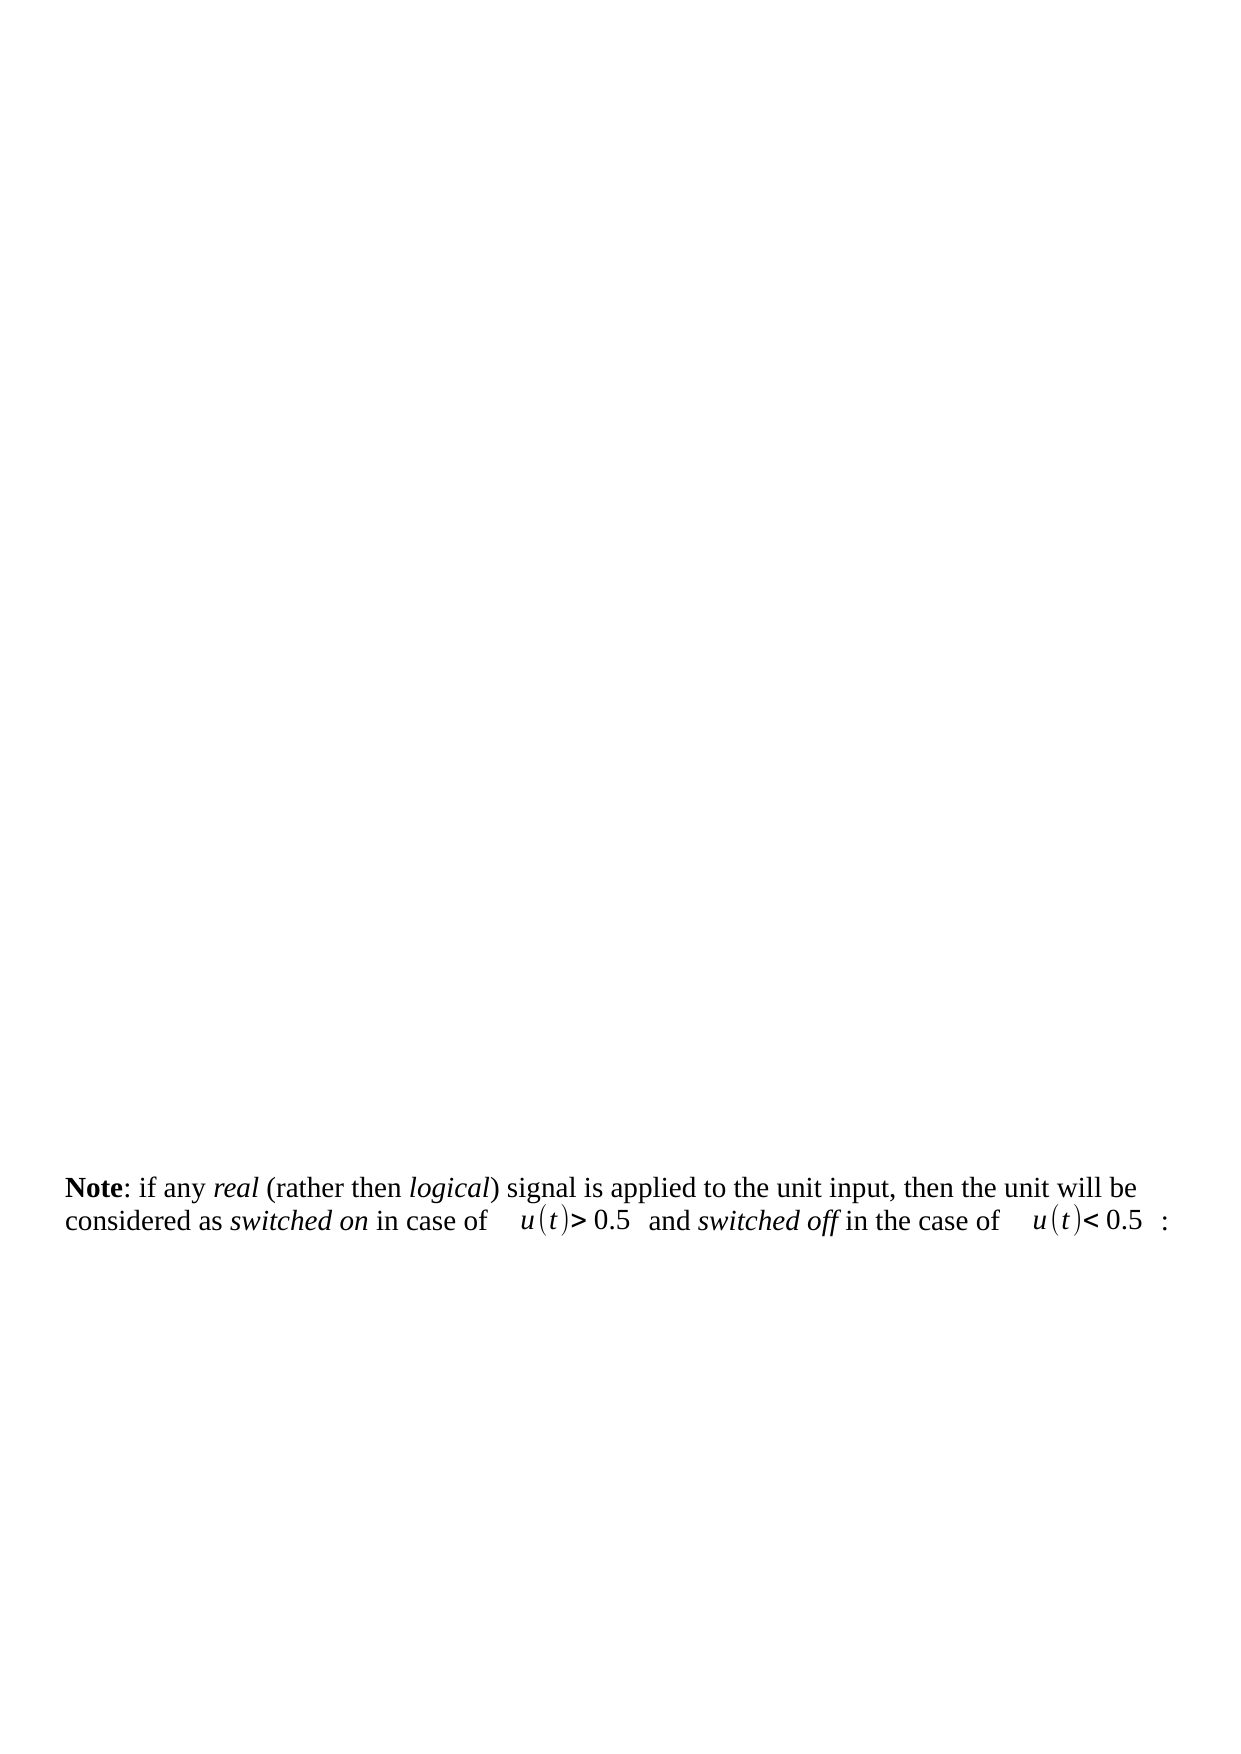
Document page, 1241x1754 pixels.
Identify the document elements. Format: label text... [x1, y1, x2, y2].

table_cell The unit implements a delay (waiting of confirmation) of an input signal over the course of specified time at any change of the input logic signal: whereis for the unit output signal , is for the input signal , are for the switching on and switching off confirmation time constants, respectively. Important: The unit output can be set to either 0 or 1. Properties: Switching on confirmation times, sec – switching on delay . Switching off confirmation times, sec – switching off delay . Confirmation time representation – if representation of the "Entry” is specified, then delay time will be taken from the second extent entry. Comparison of the units of switching off delay, switching on delay, and together switching off and switching on delay: When applying the square signal as an input signal (the unit signal is present during 10 sec, and there is not any signal during 20 sec), then the following pictures will be seen at the outputs of these units (with 6 sec switching off delay, 4 sec switching on delay, and together 2 sec switching on and 3 sec switching off delays, respectively): Note: if any real (rather then logical) signal is applied to the unit input, then the unit will be considered as switched on in case of and switched off in the case of : [59, 59, 1181, 1243]
